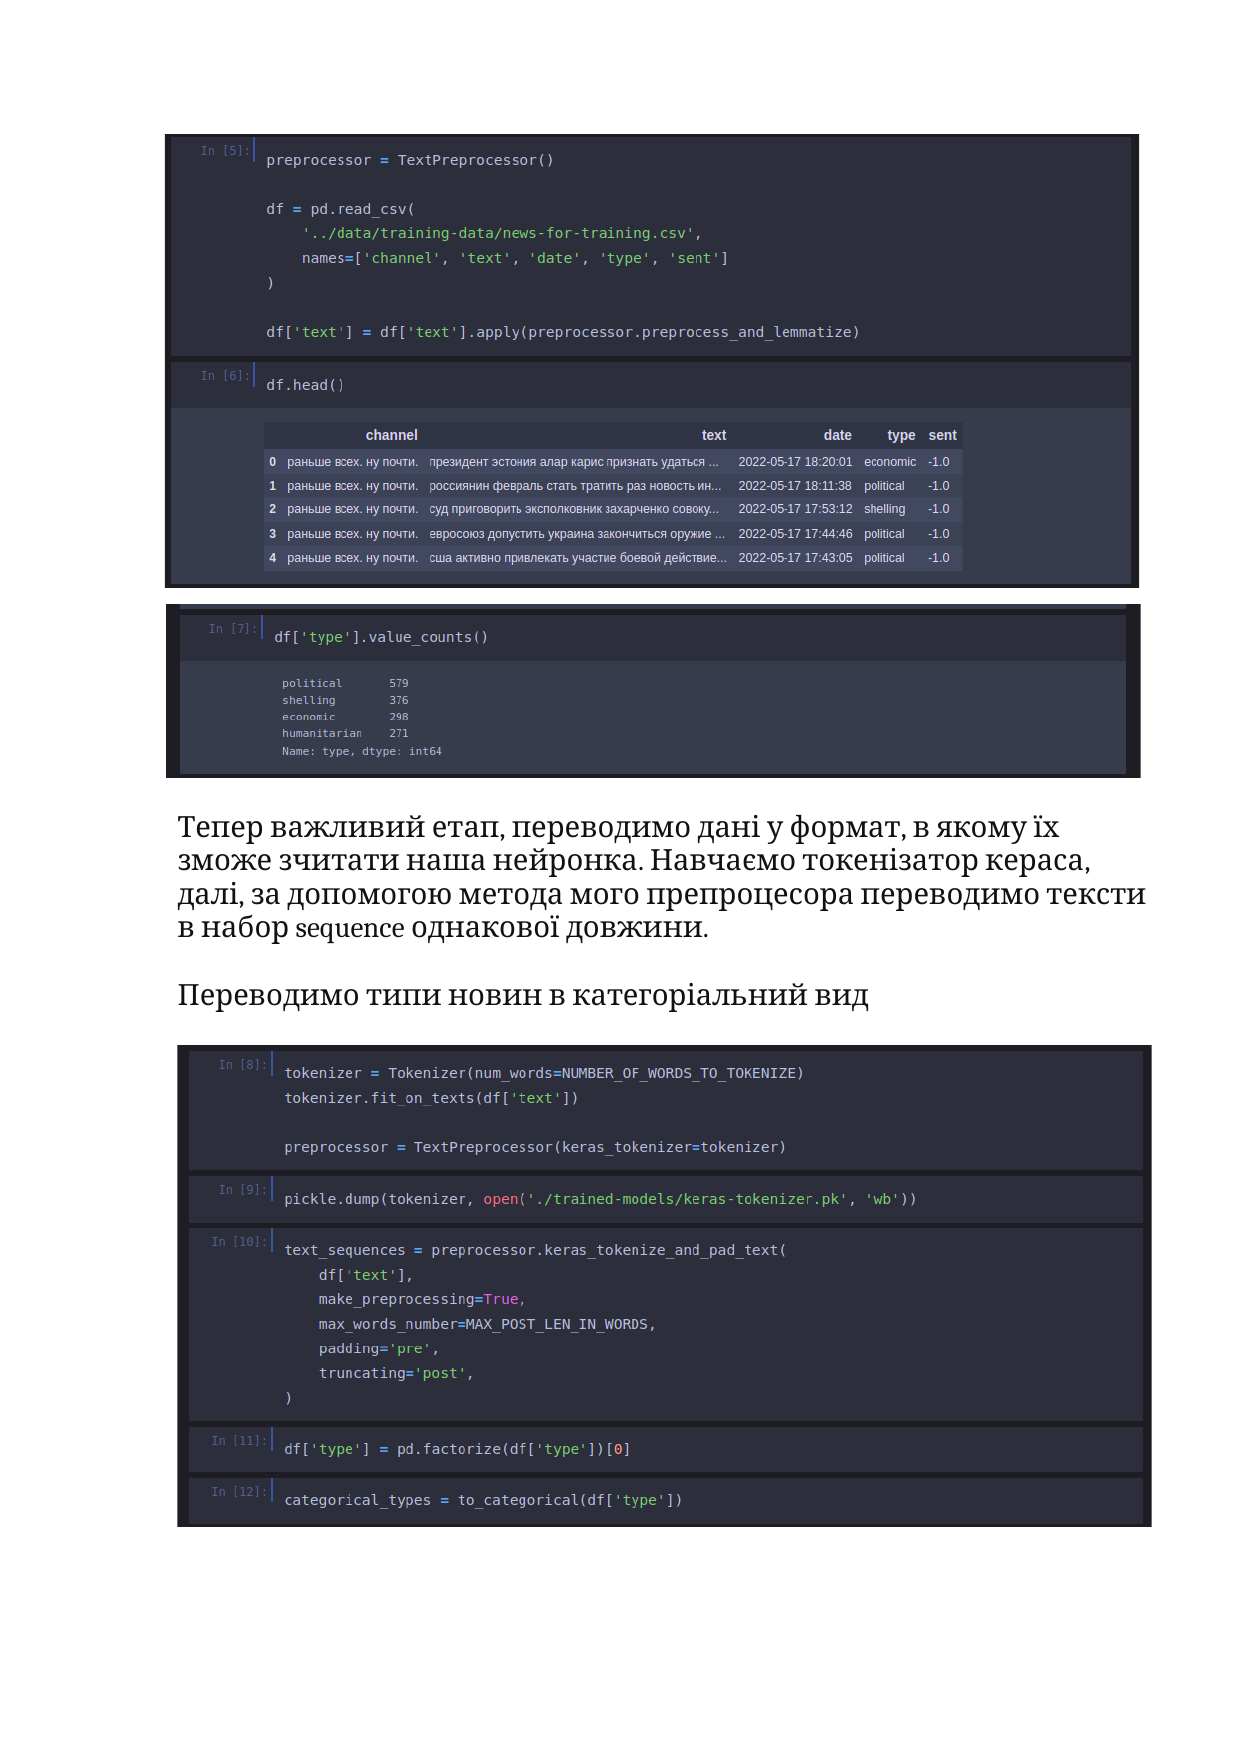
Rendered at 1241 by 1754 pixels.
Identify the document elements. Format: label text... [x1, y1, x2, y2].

picture [164, 134, 1140, 588]
text Переводимо типи новин в категоріальний вид [177, 979, 1152, 1012]
picture [177, 1045, 1152, 1527]
text Тепер важливий етап, переводимо дані у формат, в якому їх зможе зчитати наша нейронка. Навчаємо токенізатор кераса, далі, за допомогою метода мого препроцесора переводимо тексти в набор sequence однакової довжини. [177, 811, 1152, 945]
picture [166, 604, 1141, 778]
